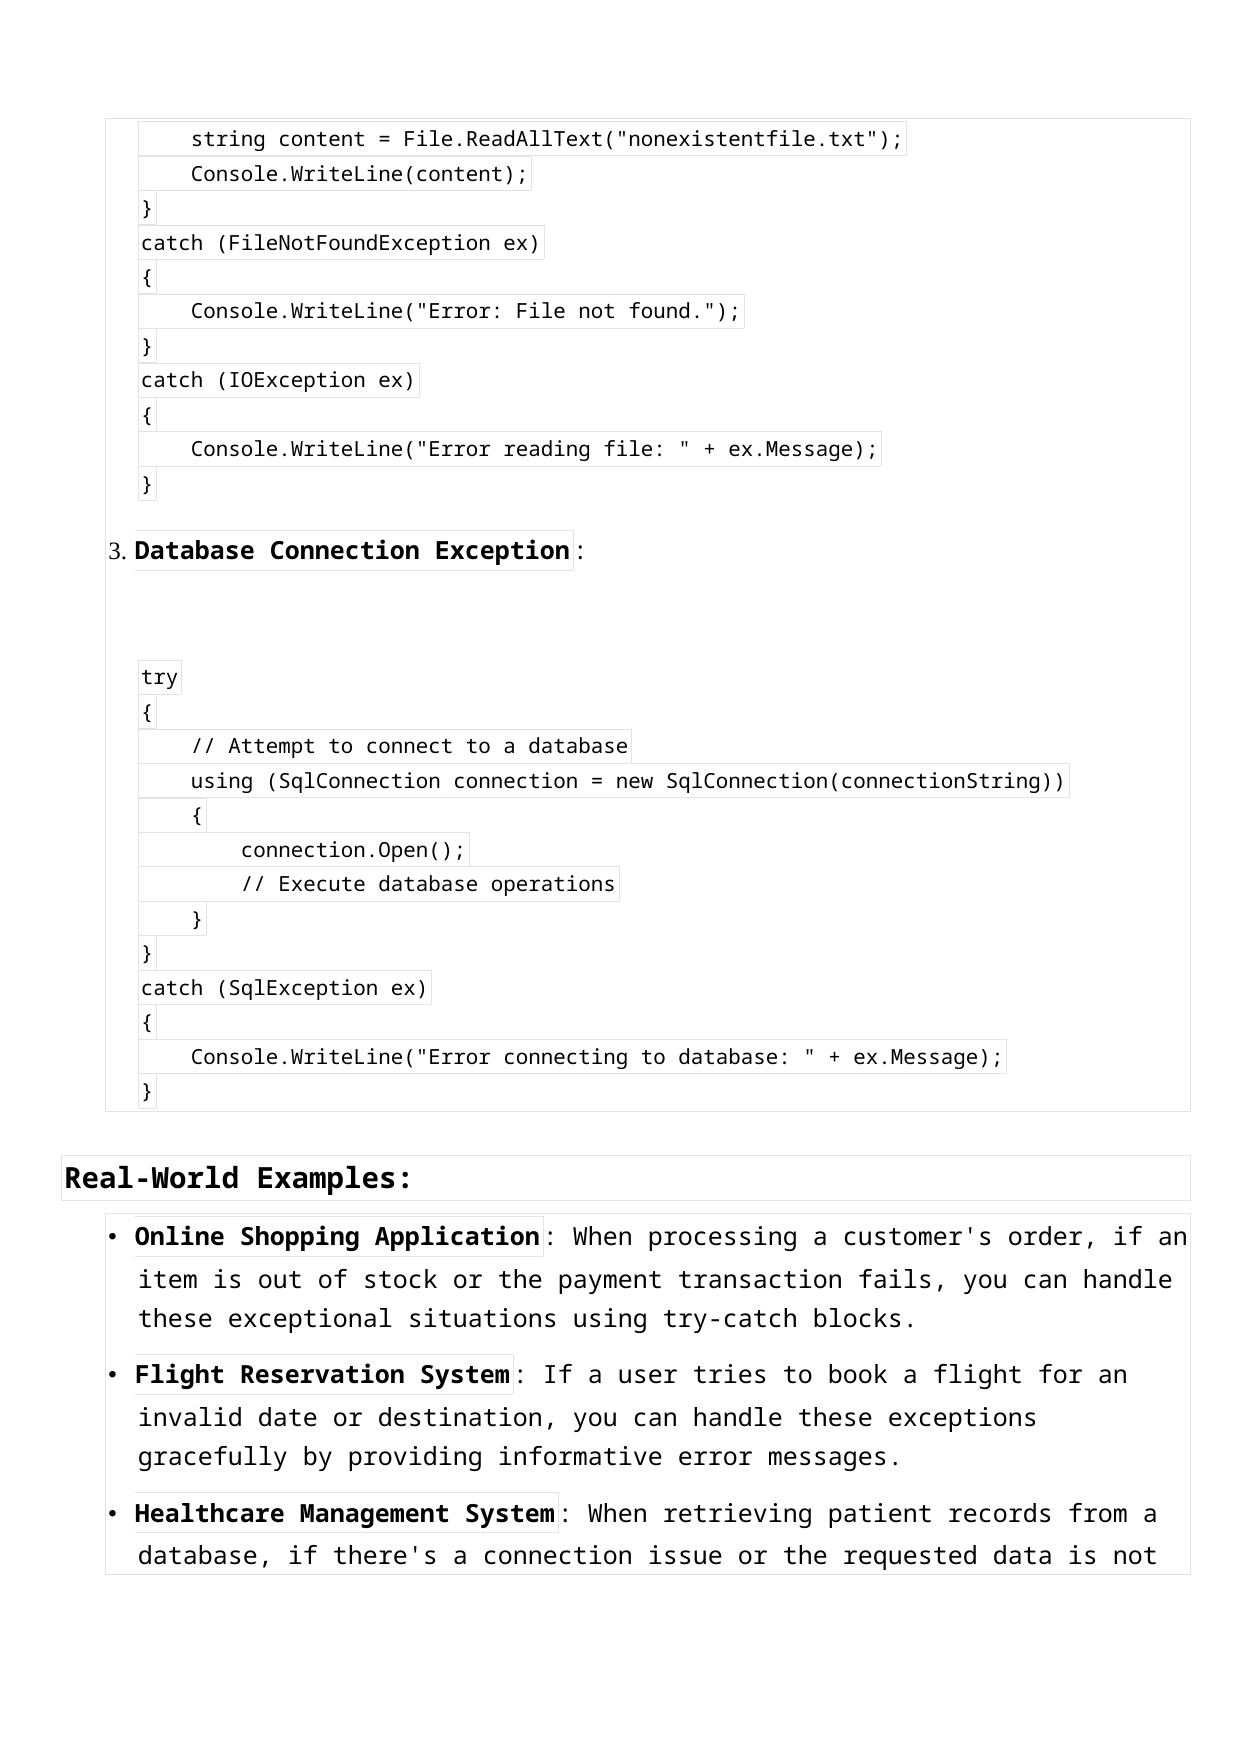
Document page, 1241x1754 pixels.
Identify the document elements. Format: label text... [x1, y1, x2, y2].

list using (SqlConnection connection = new SqlConnection(connectionString)) [632, 760, 1190, 794]
list // Execute database operations [139, 867, 619, 898]
list { [139, 695, 156, 725]
list [106, 898, 138, 932]
list [106, 394, 138, 428]
list Console.WriteLine("Error connecting to database: " + ex.Message); [157, 1036, 1190, 1070]
list [106, 256, 138, 291]
list catch (IOException ex) [139, 364, 419, 394]
list [106, 463, 138, 500]
list } [139, 191, 156, 222]
list [106, 153, 138, 187]
list Console.WriteLine("Error: File not found."); [157, 291, 1190, 325]
list catch (IOException ex) [106, 359, 138, 394]
list } [139, 467, 156, 500]
list Online Shopping Application: When processing a customer's order, if an item is out of stock or the payment transaction fails, you can handle these exceptional situations using try-catch blocks. [106, 1214, 1190, 1334]
list connection.Open(); [207, 829, 1190, 863]
list // Attempt to connect to a database [106, 725, 138, 760]
list [106, 794, 138, 829]
list Console.WriteLine(content); [139, 157, 531, 187]
list Console.WriteLine("Error reading file: " + ex.Message); [106, 428, 138, 463]
list [532, 153, 1190, 187]
list } [139, 898, 1190, 932]
list [157, 691, 1190, 725]
list connection.Open(); [106, 829, 138, 863]
list string content = File.ReadAllText("nonexistentfile.txt"); [106, 119, 1190, 153]
list } [139, 936, 156, 967]
list Console.WriteLine("Error connecting to database: " + ex.Message); [139, 1040, 1006, 1070]
list catch (FileNotFoundException ex) [139, 226, 544, 256]
list catch (SqlException ex) [157, 967, 1190, 1001]
list [157, 187, 1190, 222]
list Flight Reservation System: If a user tries to book a flight for an invalid date or destination, you can handle these exceptions gracefully by providing informative error messages. [106, 1351, 1190, 1473]
list Console.WriteLine("Error reading file: " + ex.Message); [139, 432, 881, 463]
list [157, 463, 1190, 500]
list Console.WriteLine("Error: File not found."); [139, 295, 744, 325]
list [106, 187, 138, 222]
subtitle Real-World Examples: [62, 1156, 1190, 1200]
list // Execute database operations [470, 863, 1190, 898]
list catch (FileNotFoundException ex) [106, 222, 138, 256]
list [157, 932, 1190, 967]
list Console.WriteLine("Error reading file: " + ex.Message); [157, 428, 1190, 463]
list } [106, 1070, 1190, 1111]
list { [139, 394, 1190, 428]
list { [139, 256, 1190, 291]
list [207, 794, 1190, 829]
list [106, 691, 138, 725]
list catch (SqlException ex) [106, 967, 138, 1001]
list catch (SqlException ex) [139, 971, 431, 1001]
list connection.Open(); [139, 833, 469, 863]
list { [139, 1005, 156, 1036]
list Healthcare Management System: When retrieving patient records from a database, if there's a connection issue or the requested data is not [106, 1489, 1190, 1574]
list catch (FileNotFoundException ex) [157, 222, 1190, 256]
list // Attempt to connect to a database [139, 730, 631, 760]
list // Attempt to connect to a database [157, 725, 1190, 760]
list using (SqlConnection connection = new SqlConnection(connectionString)) [139, 764, 1069, 794]
list [106, 932, 138, 967]
list // Execute database operations [106, 863, 138, 898]
list { [139, 799, 206, 829]
list Console.WriteLine("Error: File not found."); [106, 291, 138, 325]
list try [106, 656, 1190, 691]
list catch (IOException ex) [157, 359, 1190, 394]
list [106, 325, 138, 359]
list Database Connection Exception: [106, 527, 1190, 570]
list [106, 1001, 138, 1036]
list } [139, 325, 1190, 359]
list [157, 1001, 1190, 1036]
